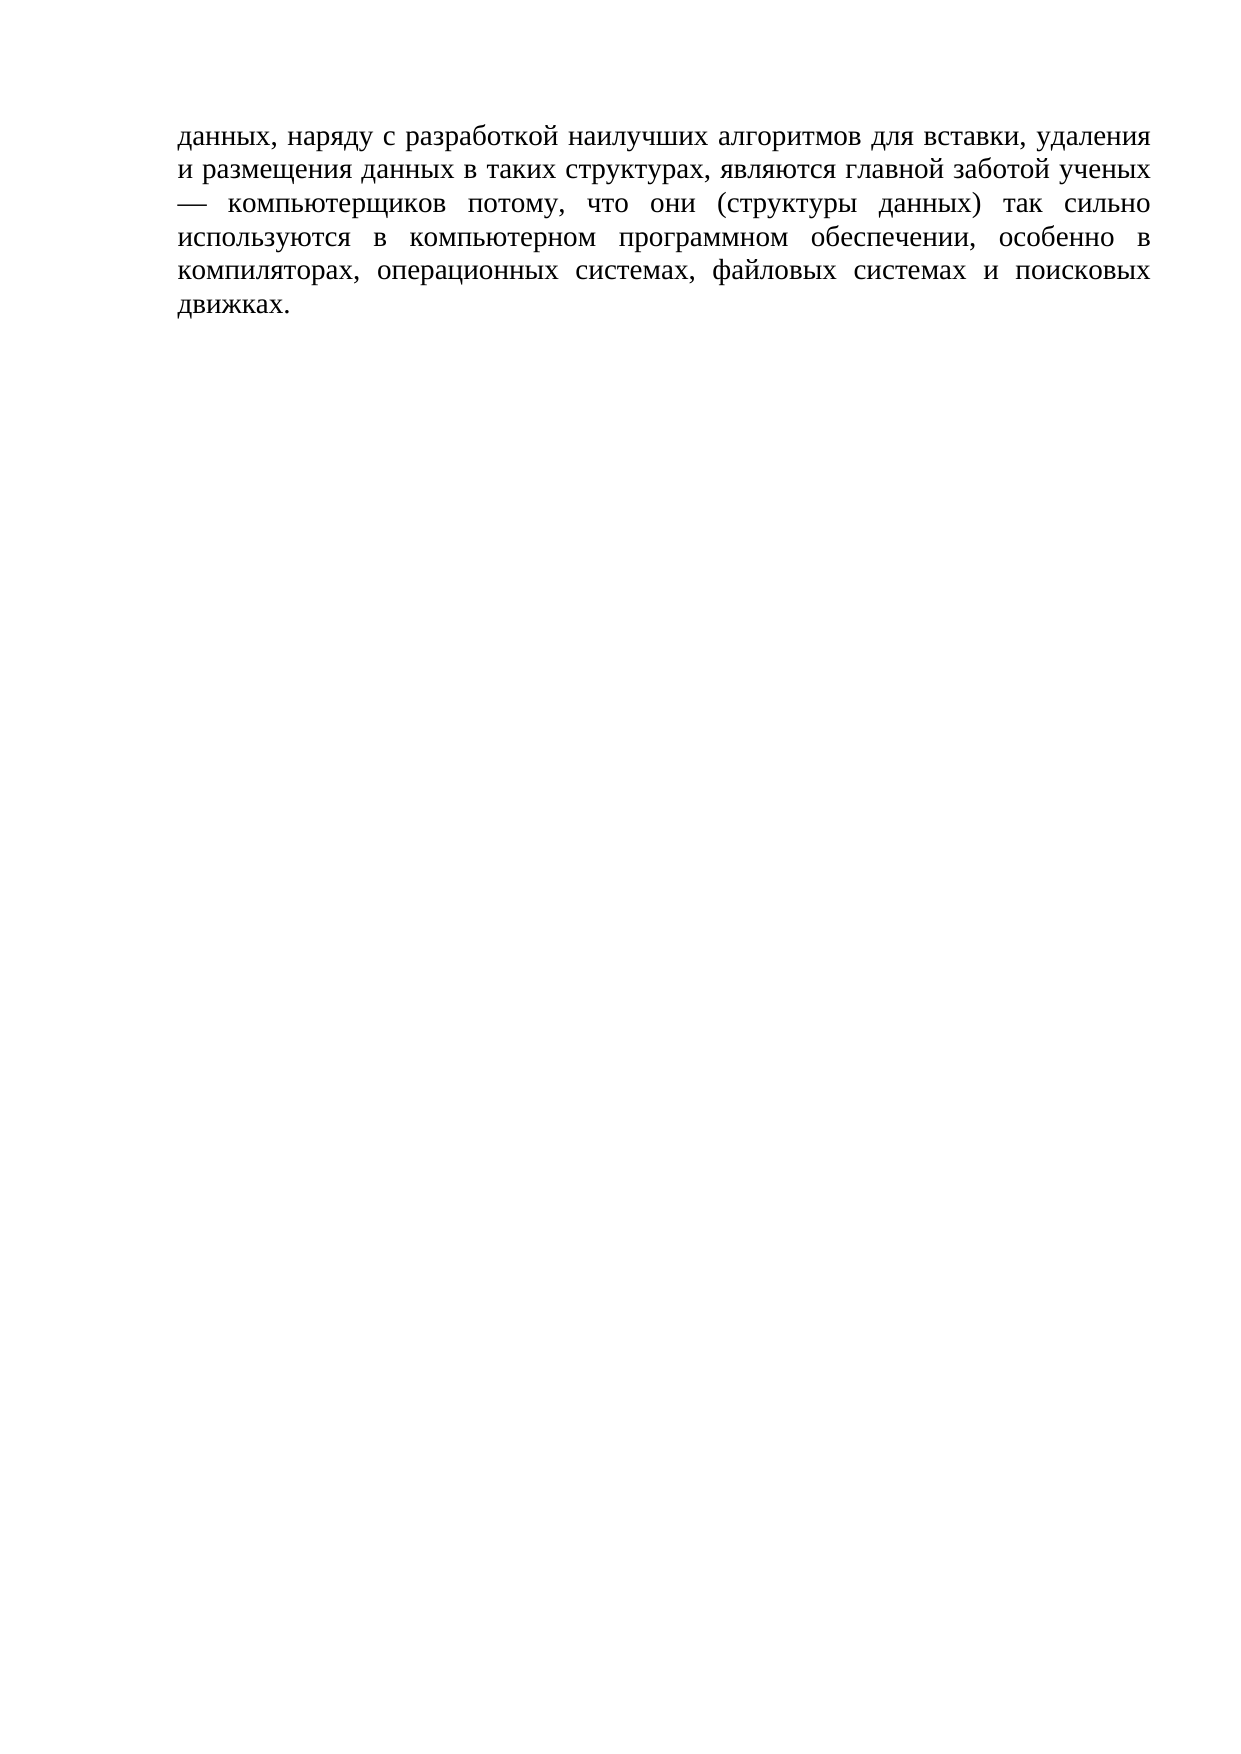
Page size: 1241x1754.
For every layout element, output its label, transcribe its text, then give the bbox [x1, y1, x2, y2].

text данных, наряду с разработкой наилучших алгоритмов для вставки, удаления и размещения данных в таких структурах, являются главной заботой ученых — компьютерщиков потому, что они (структуры данных) так сильно используются в компьютерном программном обеспечении, особенно в компиляторах, операционных системах, файловых системах и поисковых движках. [177, 118, 1152, 319]
